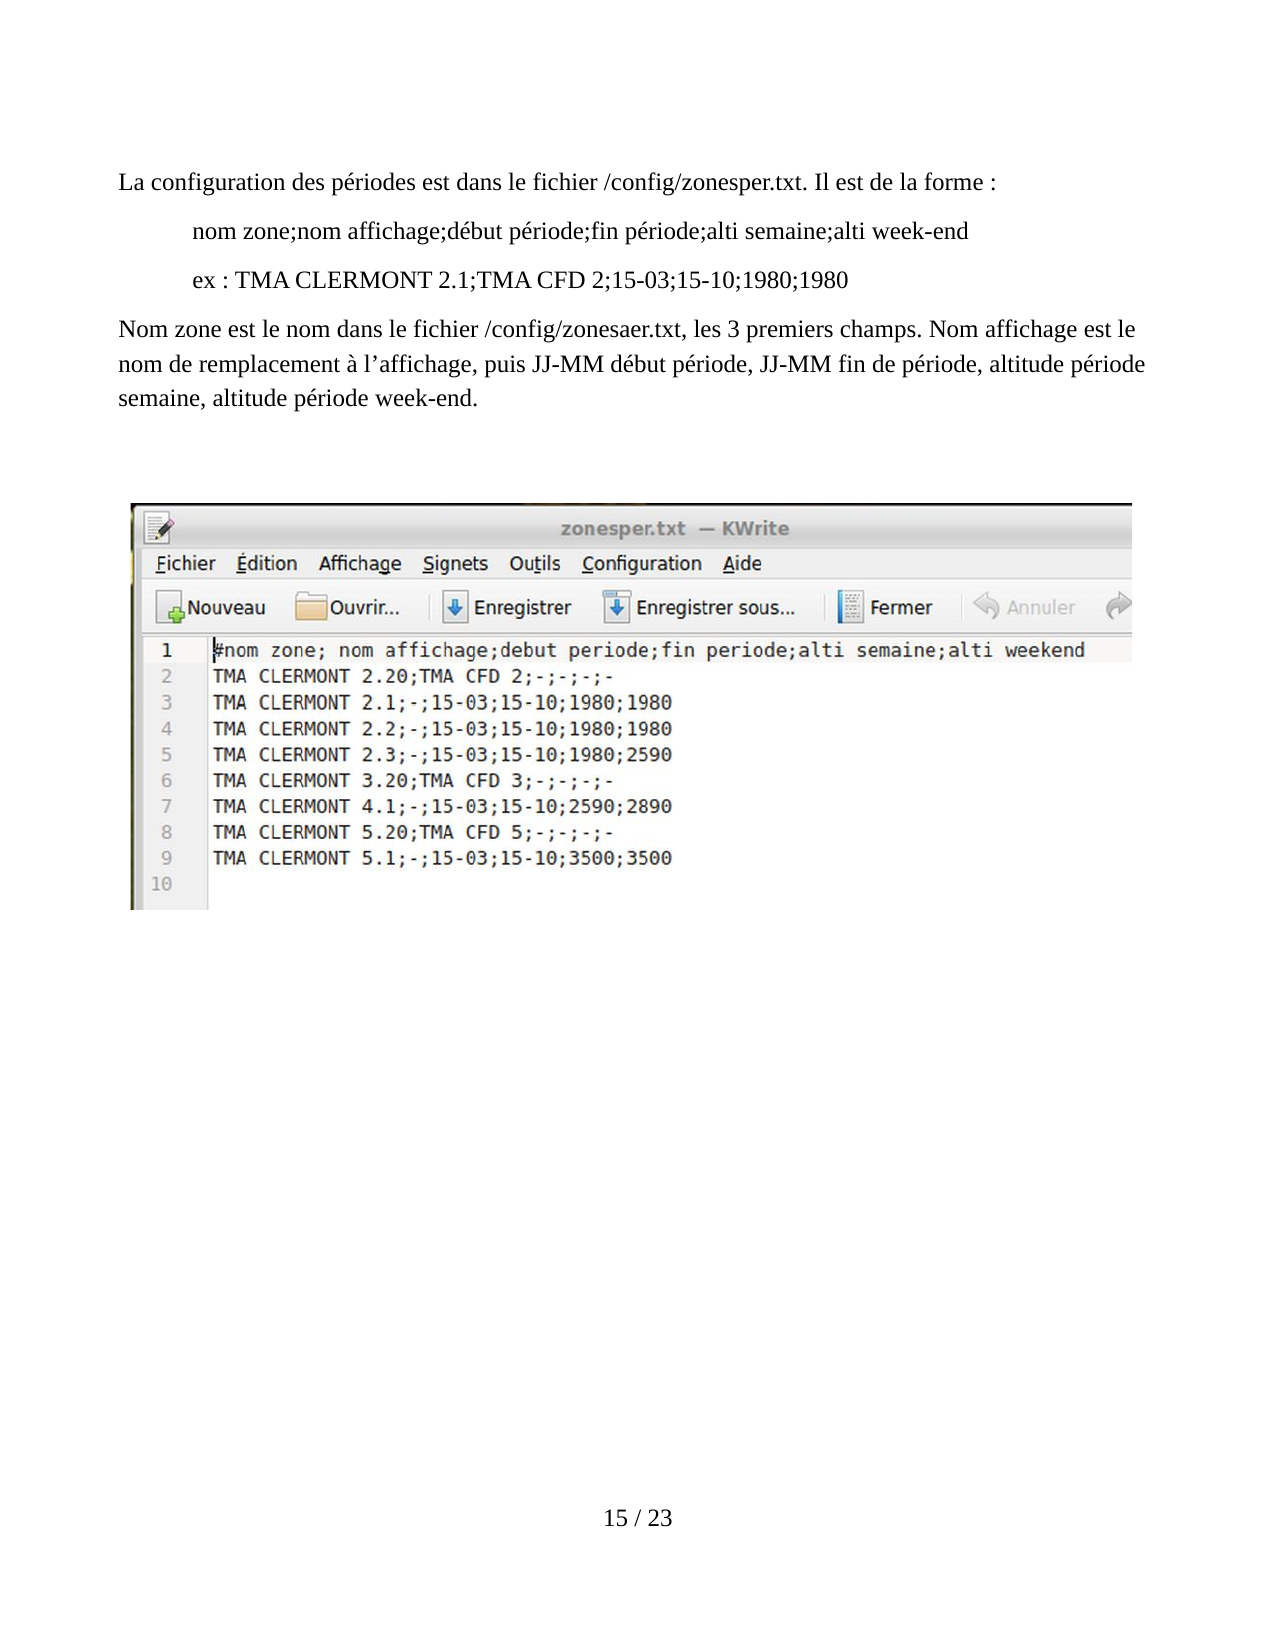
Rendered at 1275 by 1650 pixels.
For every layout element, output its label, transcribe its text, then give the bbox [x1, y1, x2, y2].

picture [130, 503, 1133, 910]
text La configuration des périodes est dans le fichier /config/zonesper.txt. Il est de la forme : [118, 167, 1157, 196]
text Nom zone est le nom dans le fichier /config/zonesaer.txt, les 3 premiers champs. Nom affichage est le nom de remplacement à l’affichage, puis JJ-MM début période, JJ-MM fin de période, altitude période semaine, altitude période week-end. [118, 314, 1157, 412]
text ex : TMA CLERMONT 2.1;TMA CFD 2;15-03;15-10;1980;1980 [118, 265, 1157, 294]
text nom zone;nom affichage;début période;fin période;alti semaine;alti week-end [118, 216, 1157, 245]
